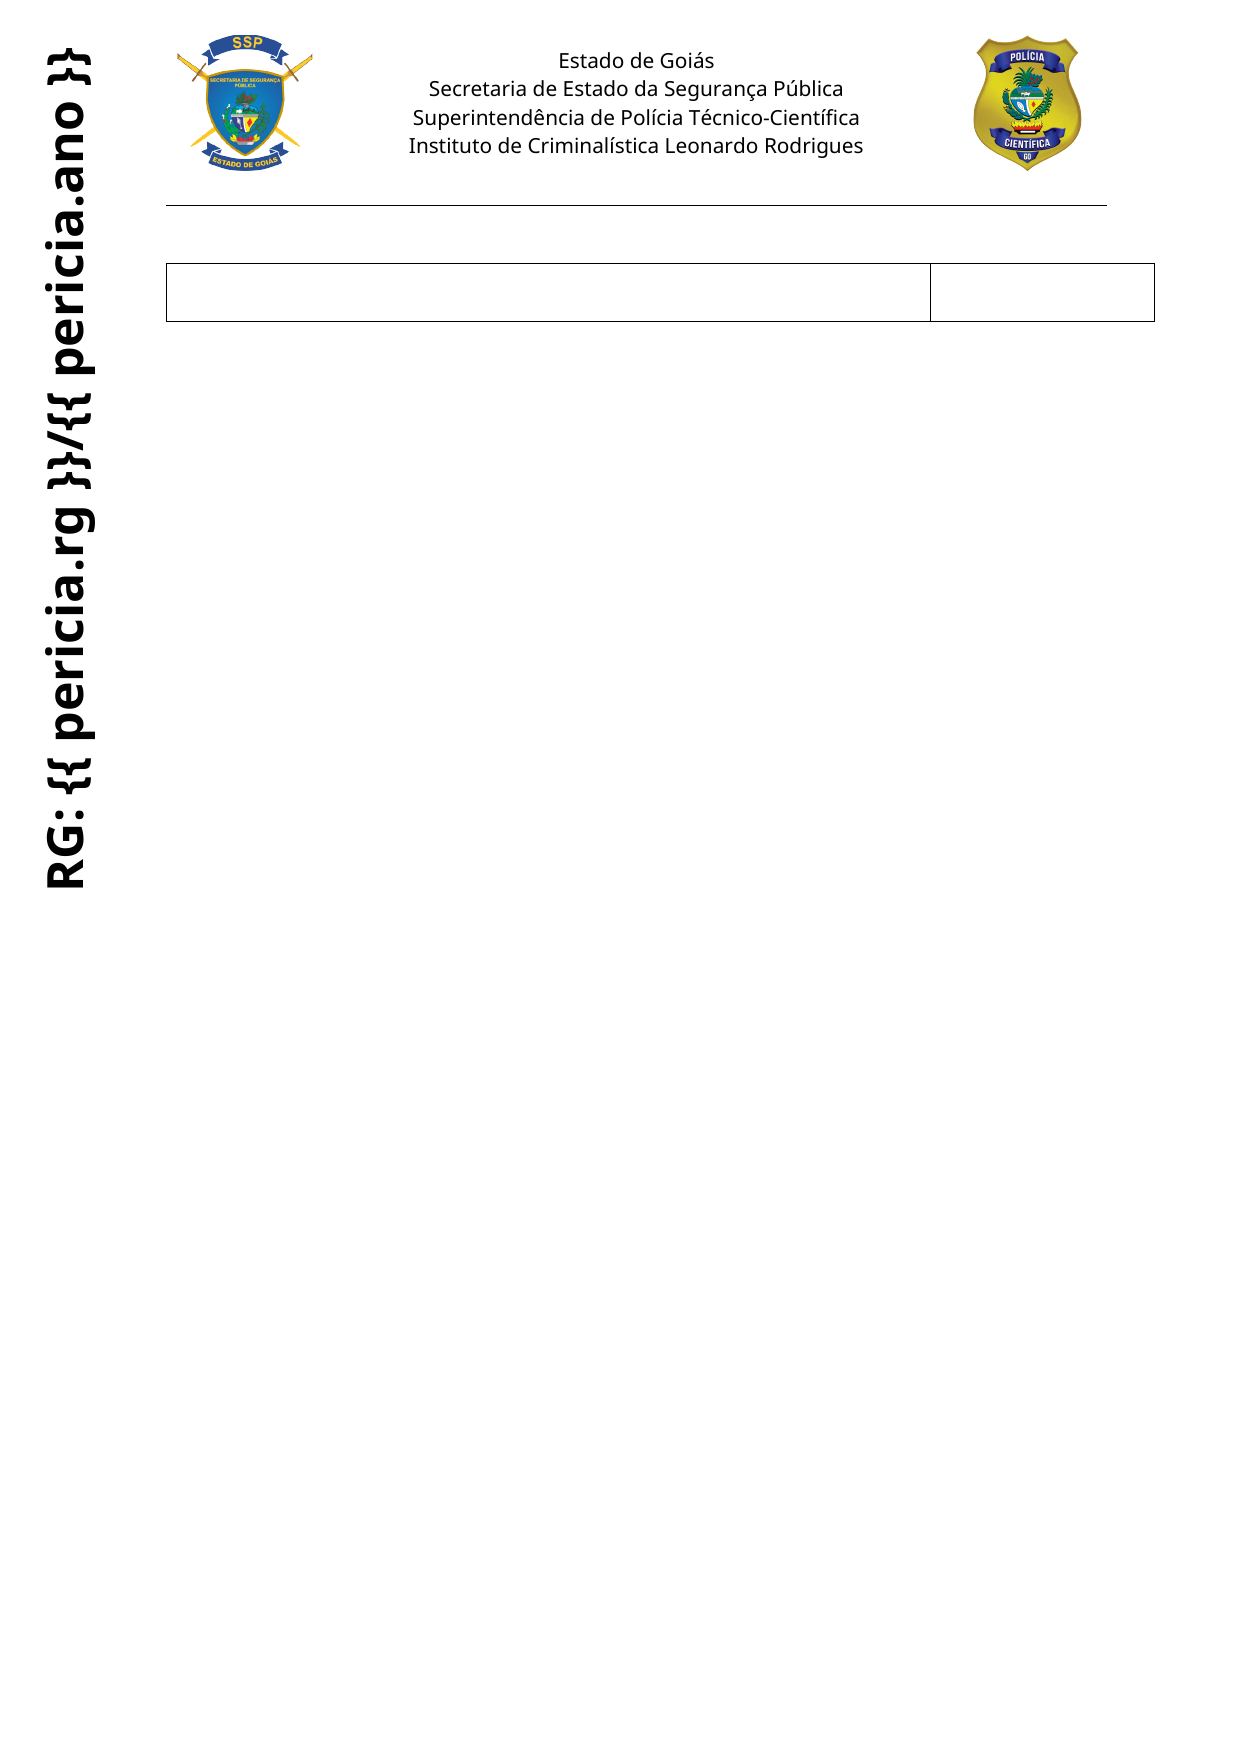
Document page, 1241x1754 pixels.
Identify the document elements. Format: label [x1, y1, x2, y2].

table_cell [931, 264, 1154, 321]
picture [973, 35, 1082, 171]
table_cell [167, 264, 930, 321]
picture [177, 35, 313, 171]
